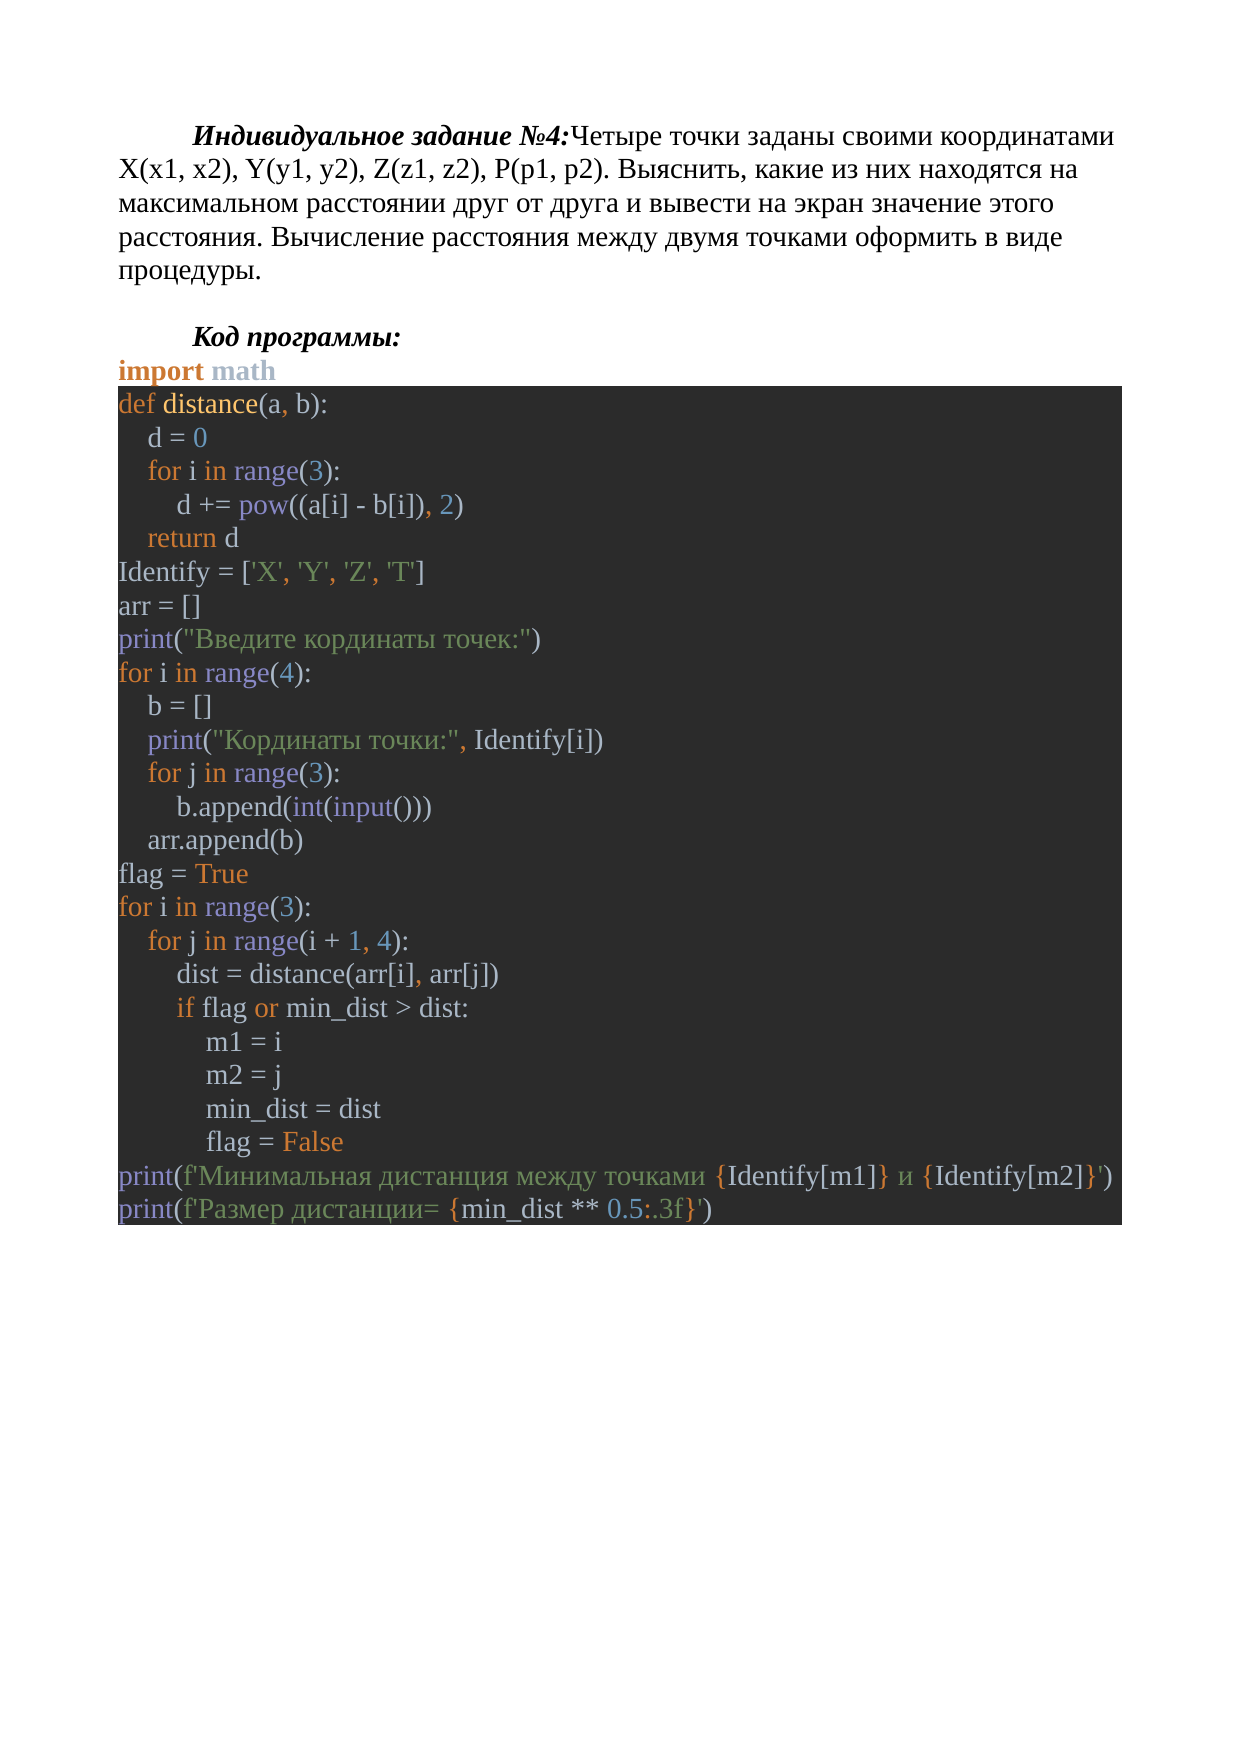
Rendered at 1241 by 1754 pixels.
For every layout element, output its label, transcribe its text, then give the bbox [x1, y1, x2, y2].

text d += pow((a[i] - b[i]), 2) [118, 487, 1122, 521]
text b.append(int(input())) [118, 789, 1122, 822]
text b = [] [118, 688, 1122, 722]
text print("Кординаты точки:", Identify[i]) [118, 722, 1122, 755]
text return d [118, 521, 1122, 554]
text Индивидуальное задание №4:Четыре точки заданы своими координатами X(x1, x2), Y(y1, y2), Z(z1, z2), P(p1, p2). Выяснить, какие из них находятся на максимальном расстоянии друг от друга и вывести на экран значение этого расстояния. Вычисление расстояния между двумя точками оформить в виде процедуры. [118, 118, 1122, 286]
text for i in range(3): [118, 453, 1122, 487]
text print("Введите кординаты точек:") [118, 621, 1122, 655]
text Identify = ['X', 'Y', 'Z', 'T'] [118, 554, 1122, 588]
text d = 0 [118, 420, 1122, 453]
text print(f'Минимальная дистанция между точками {Identify[m1]} и {Identify[m2]}') [118, 1158, 1122, 1191]
text flag = True [118, 856, 1122, 889]
text def distance(a, b): [118, 386, 1122, 420]
text import math [118, 353, 1122, 386]
text for j in range(3): [118, 755, 1122, 789]
text flag = False [118, 1124, 1122, 1158]
text Код программы: [118, 319, 1122, 353]
text for i in range(3): [118, 889, 1122, 923]
text for j in range(i + 1, 4): [118, 923, 1122, 957]
text min_dist = dist [118, 1091, 1122, 1124]
text if flag or min_dist > dist: [118, 990, 1122, 1024]
text m1 = i [118, 1024, 1122, 1057]
text arr.append(b) [118, 822, 1122, 856]
text arr = [] [118, 588, 1122, 621]
text m2 = j [118, 1057, 1122, 1091]
text dist = distance(arr[i], arr[j]) [118, 957, 1122, 990]
text for i in range(4): [118, 655, 1122, 688]
text print(f'Размер дистанции= {min_dist ** 0.5:.3f}') [118, 1191, 1122, 1225]
